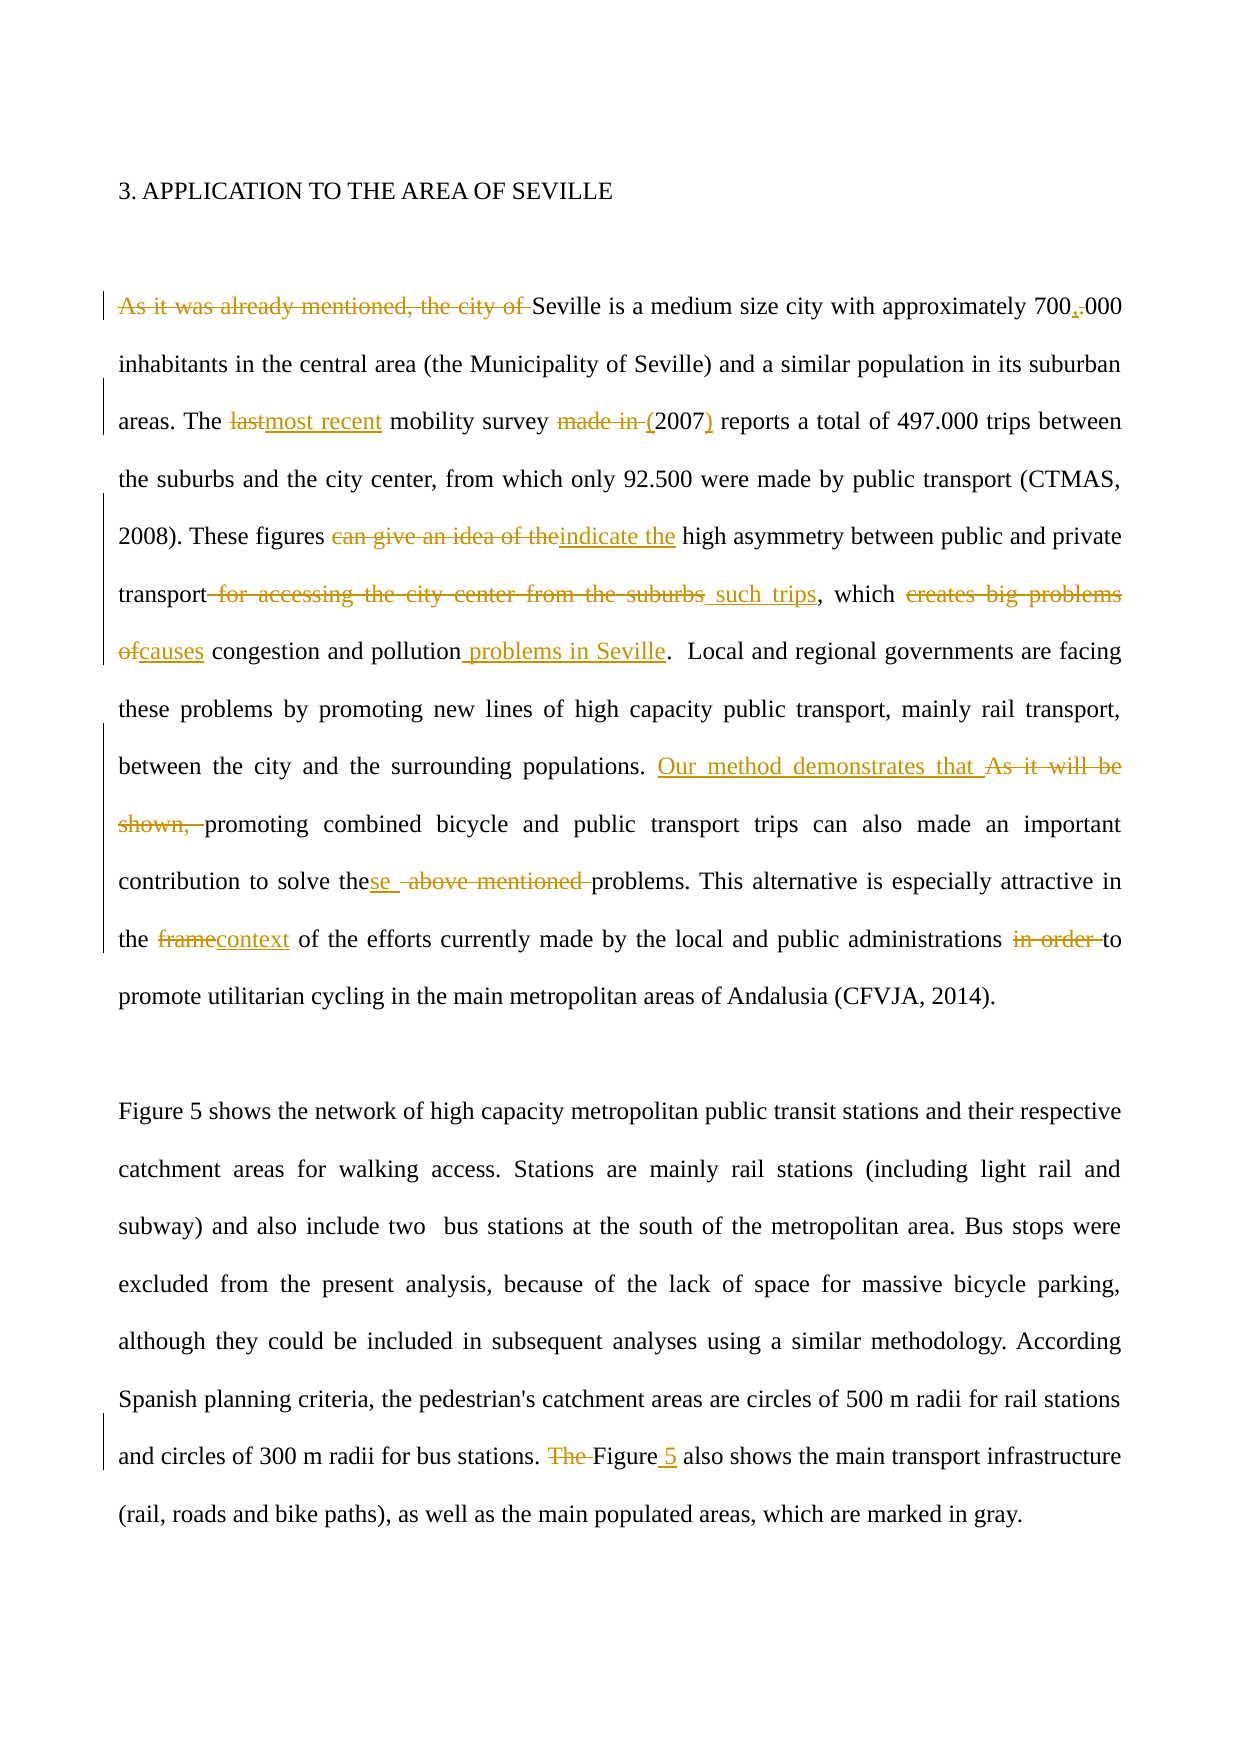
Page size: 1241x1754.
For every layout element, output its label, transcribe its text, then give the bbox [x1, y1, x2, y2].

text Seville is a medium size city with approximately 700,000 inhabitants in the central area (the Municipality of Seville) and a similar population in its suburban areas. The most recent mobility survey (2007) reports a total of 497.000 trips between the suburbs and the city center, from which only 92.500 were made by public transport (CTMAS, 2008). These figures indicate the high asymmetry between public and private transport such trips, which causes congestion and pollution problems in Seville. Local and regional governments are facing these problems by promoting new lines of high capacity public transport, mainly rail transport, between the city and the surrounding populations. Our method demonstrates that promoting combined bicycle and public transport trips can also made an important contribution to solve these problems. This alternative is especially attractive in the context of the efforts currently made by the local and public administrations to promote utilitarian cycling in the main metropolitan areas of Andalusia (CFVJA, 2014). [118, 291, 1122, 1010]
text Figure 5 shows the network of high capacity metropolitan public transit stations and their respective catchment areas for walking access. Stations are mainly rail stations (including light rail and subway) and also include two bus stations at the south of the metropolitan area. Bus stops were excluded from the present analysis, because of the lack of space for massive bicycle parking, although they could be included in subsequent analyses using a similar methodology. According Spanish planning criteria, the pedestrian's catchment areas are circles of 500 m radii for rail stations and circles of 300 m radii for bus stations. Figure 5 also shows the main transport infrastructure (rail, roads and bike paths), as well as the main populated areas, which are marked in gray. [118, 1096, 1122, 1528]
text 3. APPLICATION TO THE AREA OF SEVILLE [118, 176, 1122, 205]
